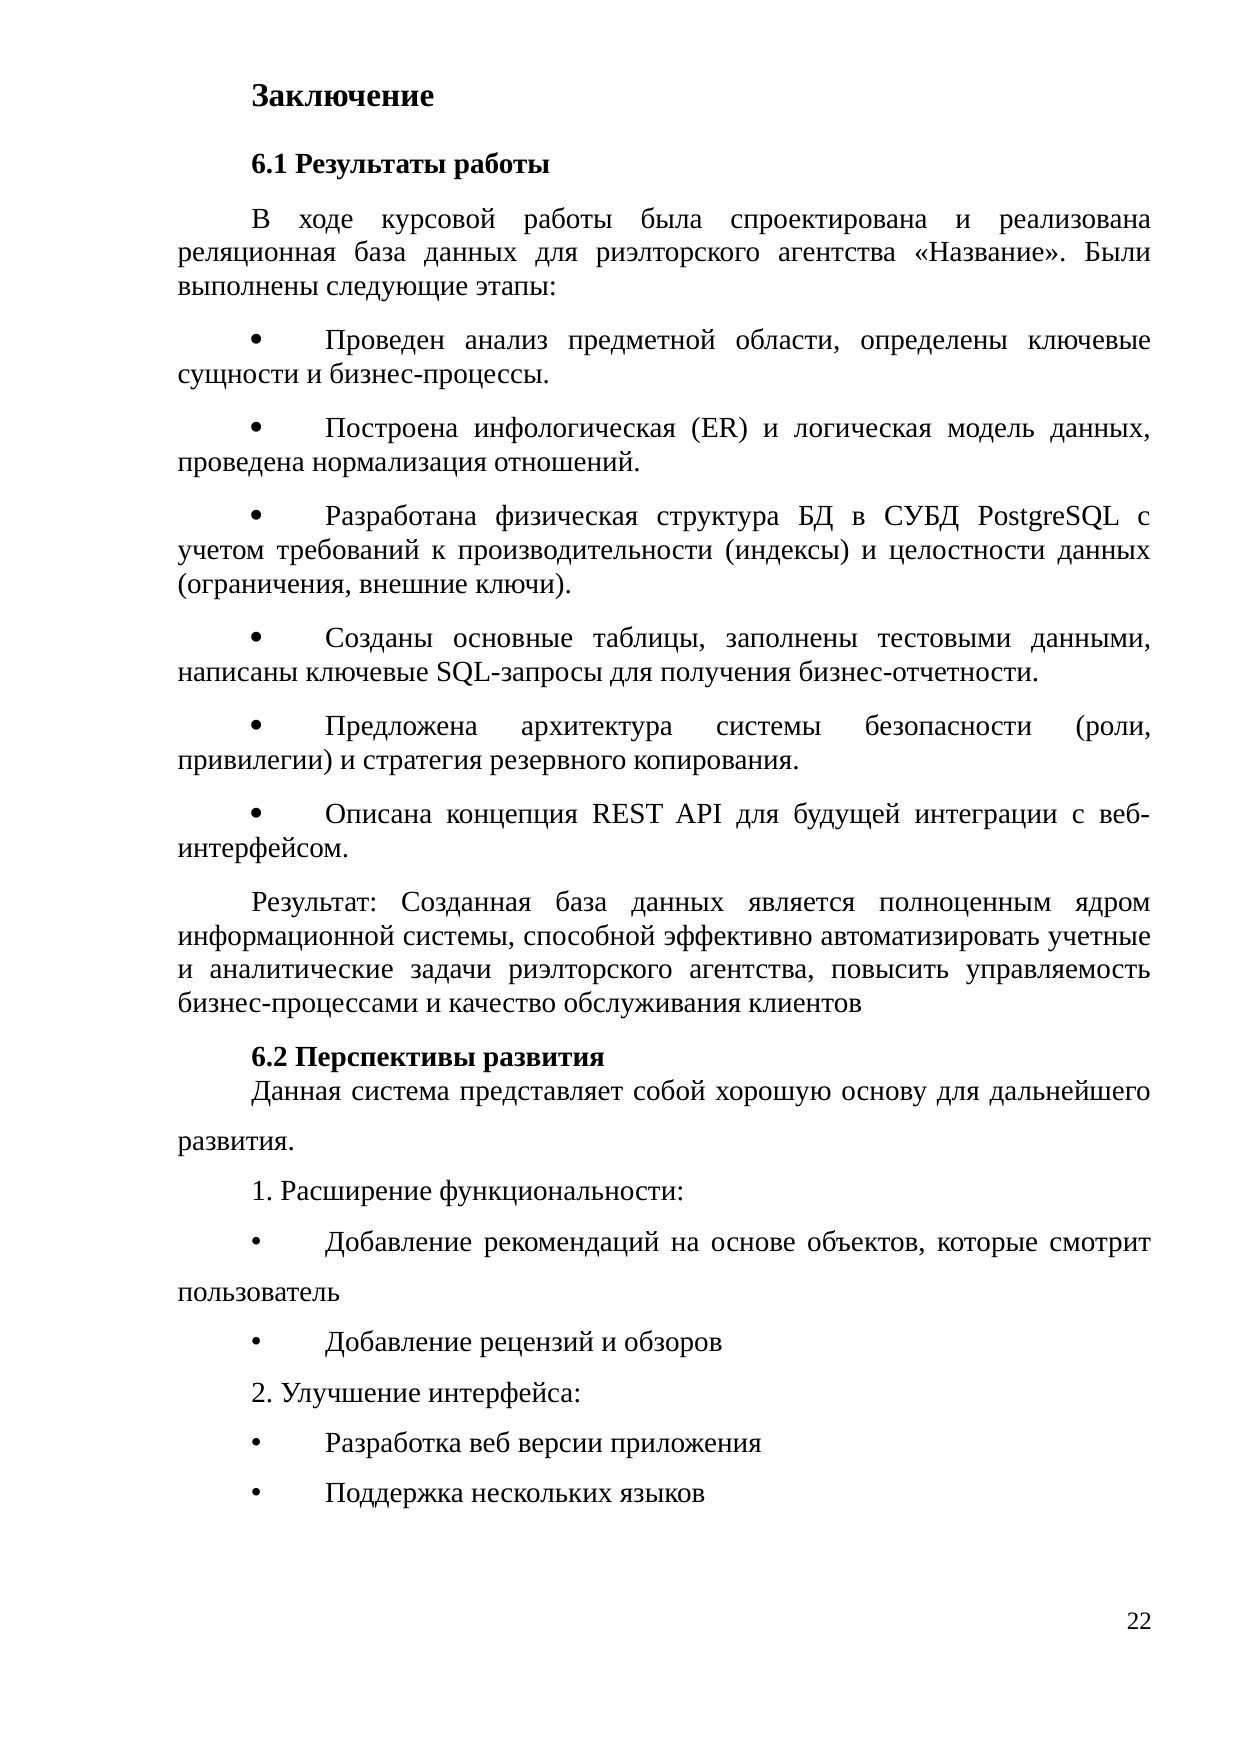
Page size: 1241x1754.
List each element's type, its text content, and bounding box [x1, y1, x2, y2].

list Поддержка нескольких языков [177, 1476, 1152, 1509]
list Созданы основные таблицы, заполнены тестовыми данными, написаны ключевые SQL-запросы для получения бизнес-отчетности. [177, 620, 1152, 687]
text 2. Улучшение интерфейса: [177, 1375, 1152, 1408]
list Добавление рекомендаций на основе объектов, которые смотрит пользователь [177, 1224, 1152, 1308]
list Проведен анализ предметной области, определены ключевые сущности и бизнес-процессы. [177, 322, 1152, 390]
subtitle 6.2 Перспективы развития [177, 1039, 1152, 1073]
subtitle В ходе курсовой работы была спроектирована и реализована реляционная база данных для риэлторского агентства «Название». Были выполнены следующие этапы: [177, 201, 1152, 302]
list Разработана физическая структура БД в СУБД PostgreSQL с учетом требований к производительности (индексы) и целостности данных (ограничения, внешние ключи). [177, 498, 1152, 599]
list Добавление рецензий и обзоров [177, 1324, 1152, 1358]
text 1. Расширение функциональности: [177, 1173, 1152, 1207]
list Разработка веб версии приложения [177, 1425, 1152, 1459]
subtitle Заключение [177, 75, 1152, 113]
list Построена инфологическая (ER) и логическая модель данных, проведена нормализация отношений. [177, 411, 1152, 478]
list Предложена архитектура системы безопасности (роли, привилегии) и стратегия резервного копирования. [177, 708, 1152, 775]
text Данная система представляет собой хорошую основу для дальнейшего развития. [177, 1073, 1152, 1157]
list Описана концепция REST API для будущей интеграции с веб-интерфейсом. [177, 796, 1152, 863]
subtitle Результат: Созданная база данных является полноценным ядром информационной системы, способной эффективно автоматизировать учетные и аналитические задачи риэлторского агентства, повысить управляемость бизнес-процессами и качество обслуживания клиентов [177, 884, 1152, 1018]
subtitle 6.1 Результаты работы [177, 147, 1152, 180]
